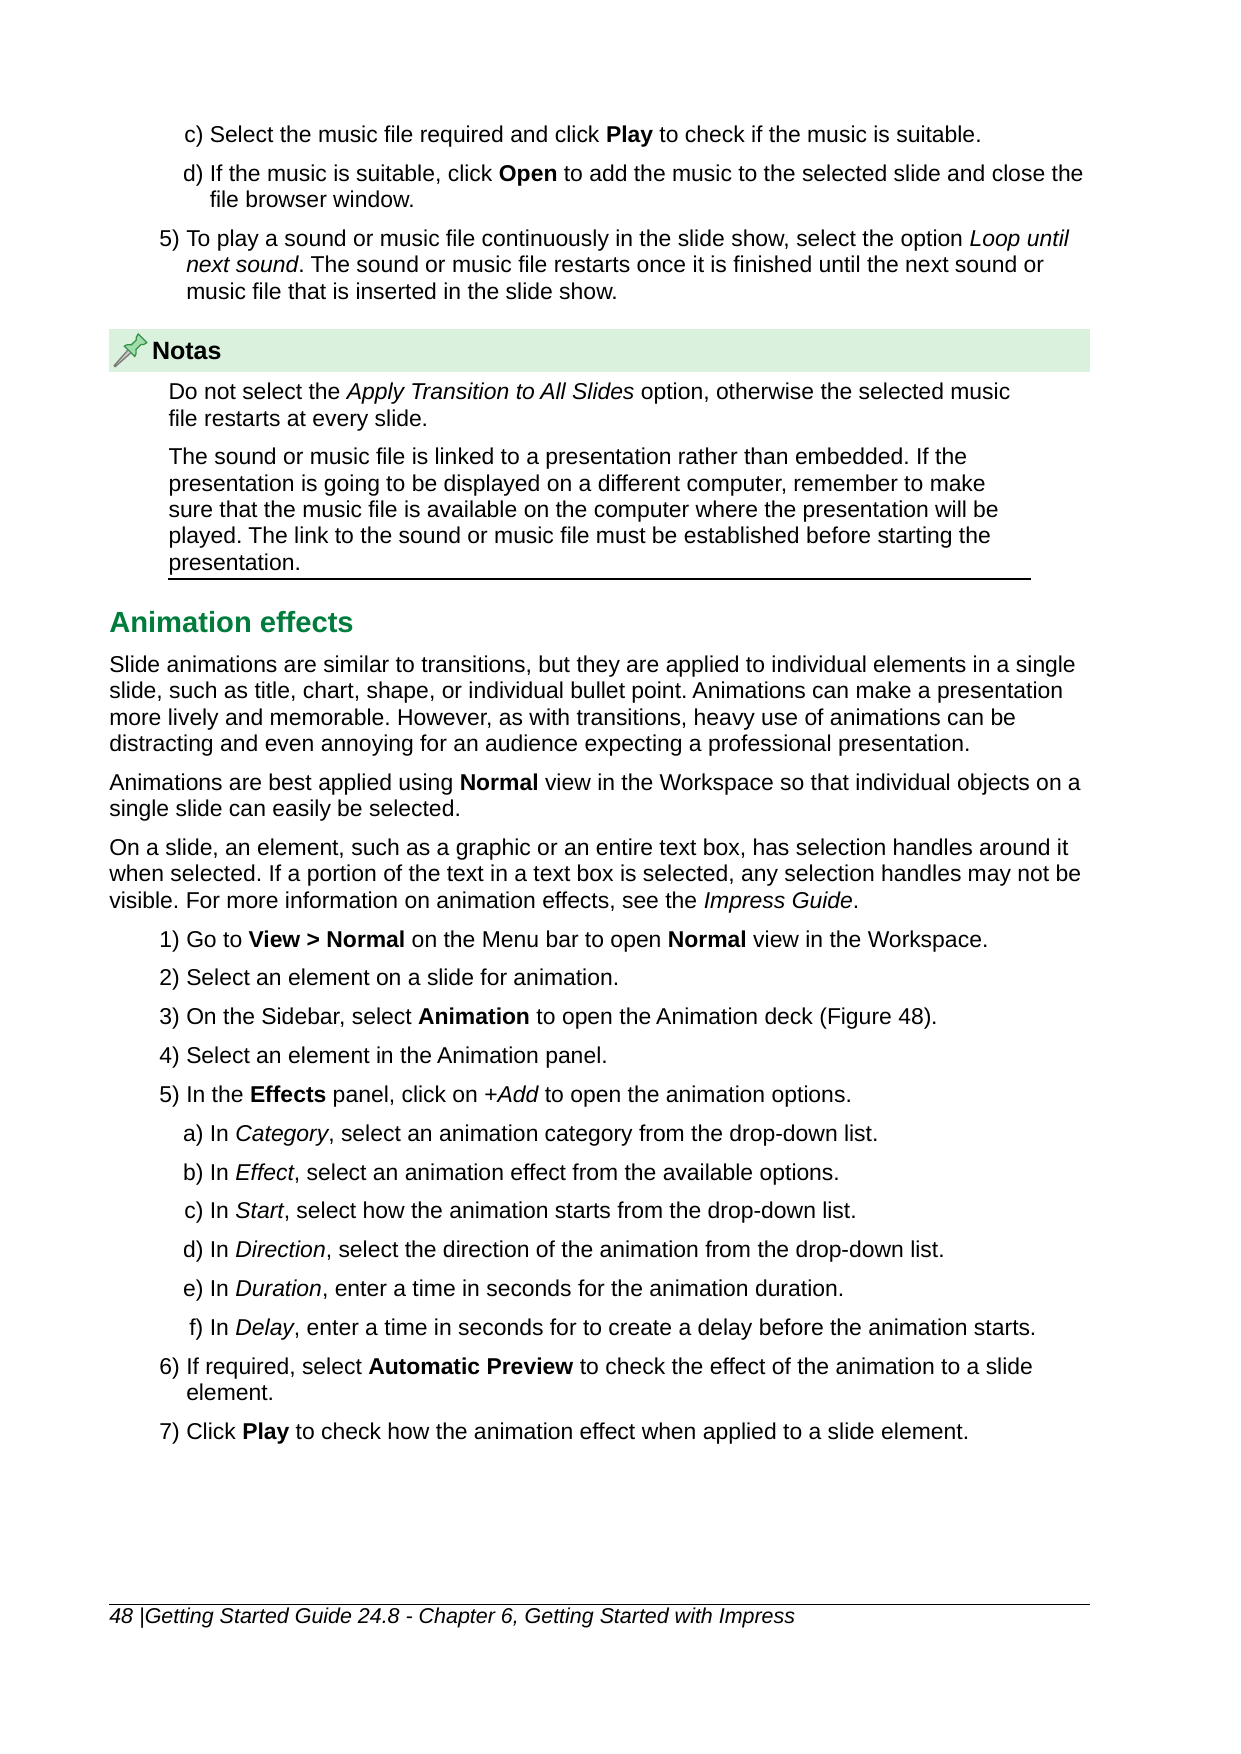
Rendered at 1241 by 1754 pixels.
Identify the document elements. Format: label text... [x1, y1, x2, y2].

list In Delay, enter a time in seconds for to create a delay before the animation starts. [209, 1314, 1090, 1340]
text The sound or music file is linked to a presentation rather than embedded. If the presentation is going to be displayed on a different computer, remember to make sure that the music file is available on the computer where the presentation will be played. The link to the sound or music file must be established before starting the presentation. [168, 443, 1031, 578]
subtitle Notas [109, 329, 1090, 372]
list On a slide, an element, such as a graphic or an entire text box, has selection handles around it when selected. If a portion of the text in a text box is selected, any selection handles may not be visible. For more information on animation effects, see the Impress Guide. [109, 834, 1090, 913]
list In Direction, select the direction of the animation from the drop-down list. [209, 1236, 1090, 1263]
text Animations are best applied using Normal view in the Workspace so that individual objects on a single slide can easily be selected. [109, 769, 1090, 821]
list On the Sidebar, select Animation to open the Animation deck (Figure 48). [186, 1003, 1090, 1029]
list In Category, select an animation category from the drop-down list. [209, 1120, 1090, 1146]
list Click Play to check how the animation effect when applied to a slide element. [186, 1418, 1090, 1444]
text Slide animations are similar to transitions, but they are applied to individual elements in a single slide, such as title, chart, shape, or individual bullet point. Animations can make a presentation more lively and memorable. However, as with transitions, heavy use of animations can be distracting and even annoying for an audience expecting a professional presentation. [109, 651, 1090, 756]
list In Start, select how the animation starts from the drop-down list. [209, 1197, 1090, 1224]
list To play a sound or music file continuously in the slide show, select the option Loop until next sound. The sound or music file restarts once it is finished until the next sound or music file that is inserted in the slide show. [186, 225, 1090, 304]
list In Effect, select an animation effect from the available options. [209, 1159, 1090, 1185]
list Go to View > Normal on the Menu bar to open Normal view in the Workspace. [186, 926, 1090, 952]
list Select an element on a slide for animation. [186, 964, 1090, 991]
text Do not select the Apply Transition to All Slides option, otherwise the selected music file restarts at every slide. [168, 378, 1031, 431]
subtitle Animation effects [109, 605, 1090, 638]
list Select the music file required and click Play to check if the music is suitable. [209, 121, 1090, 147]
list If the music is suitable, click Open to add the music to the selected slide and close the file browser window. [209, 160, 1090, 213]
list Select an element in the Animation panel. [186, 1042, 1090, 1068]
list In Duration, enter a time in seconds for the animation duration. [209, 1275, 1090, 1302]
list In the Effects panel, click on +Add to open the animation options. [186, 1081, 1090, 1107]
list If required, select Automatic Preview to check the effect of the animation to a slide element. [186, 1353, 1090, 1406]
